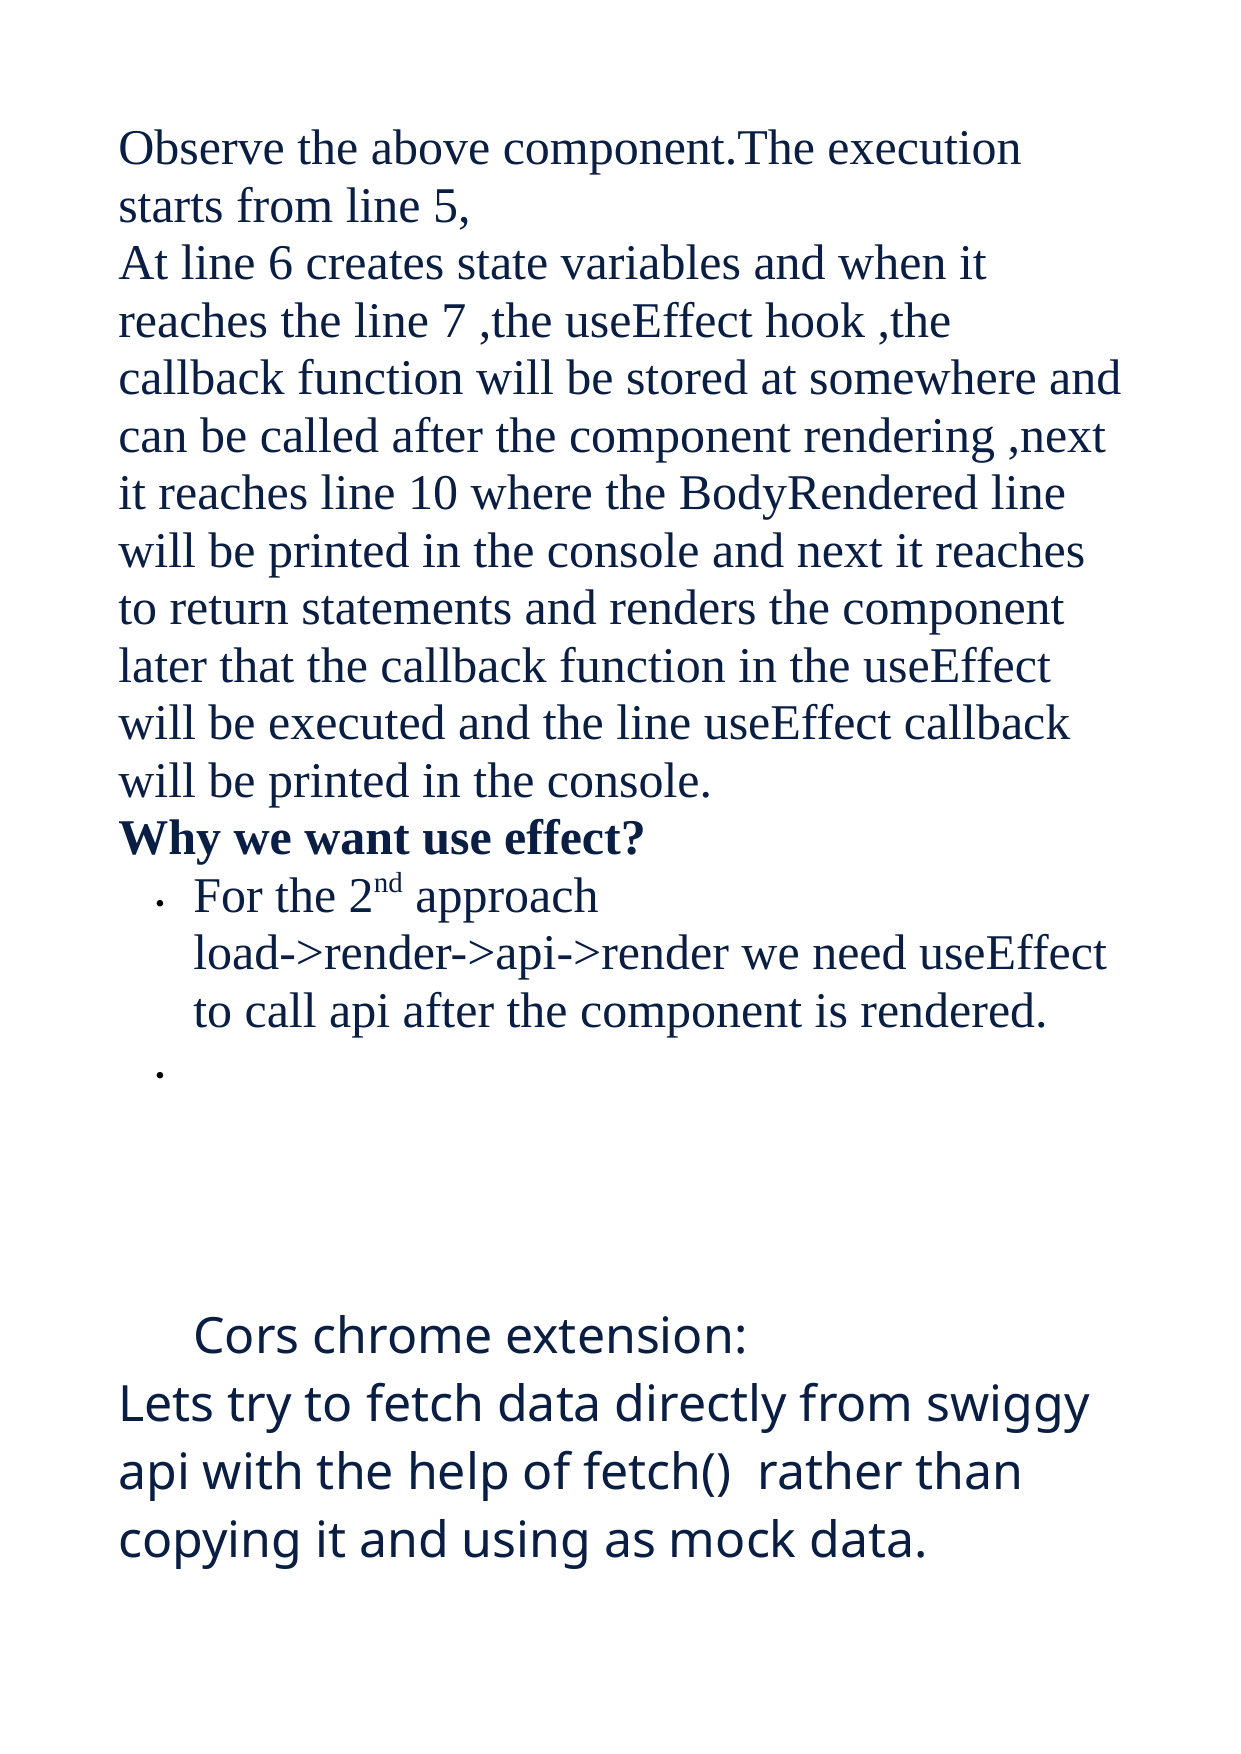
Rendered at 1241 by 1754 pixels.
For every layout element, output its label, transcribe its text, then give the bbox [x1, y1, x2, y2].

text Lets try to fetch data directly from swiggy api with the help of fetch() rather than copying it and using as mock data. [118, 1368, 1122, 1572]
list Cors chrome extension: [156, 1038, 1122, 1368]
list For the 2nd approach load->render->api->render we need useEffect to call api after the component is rendered. [156, 866, 1122, 1038]
text Observe the above component.The execution starts from line 5, At line 6 creates state variables and when it reaches the line 7 ,the useEffect hook ,the callback function will be stored at somewhere and can be called after the component rendering ,next it reaches line 10 where the BodyRendered line will be printed in the console and next it reaches to return statements and renders the component later that the callback function in the useEffect will be executed and the line useEffect callback will be printed in the console. Why we want use effect? [118, 118, 1122, 866]
